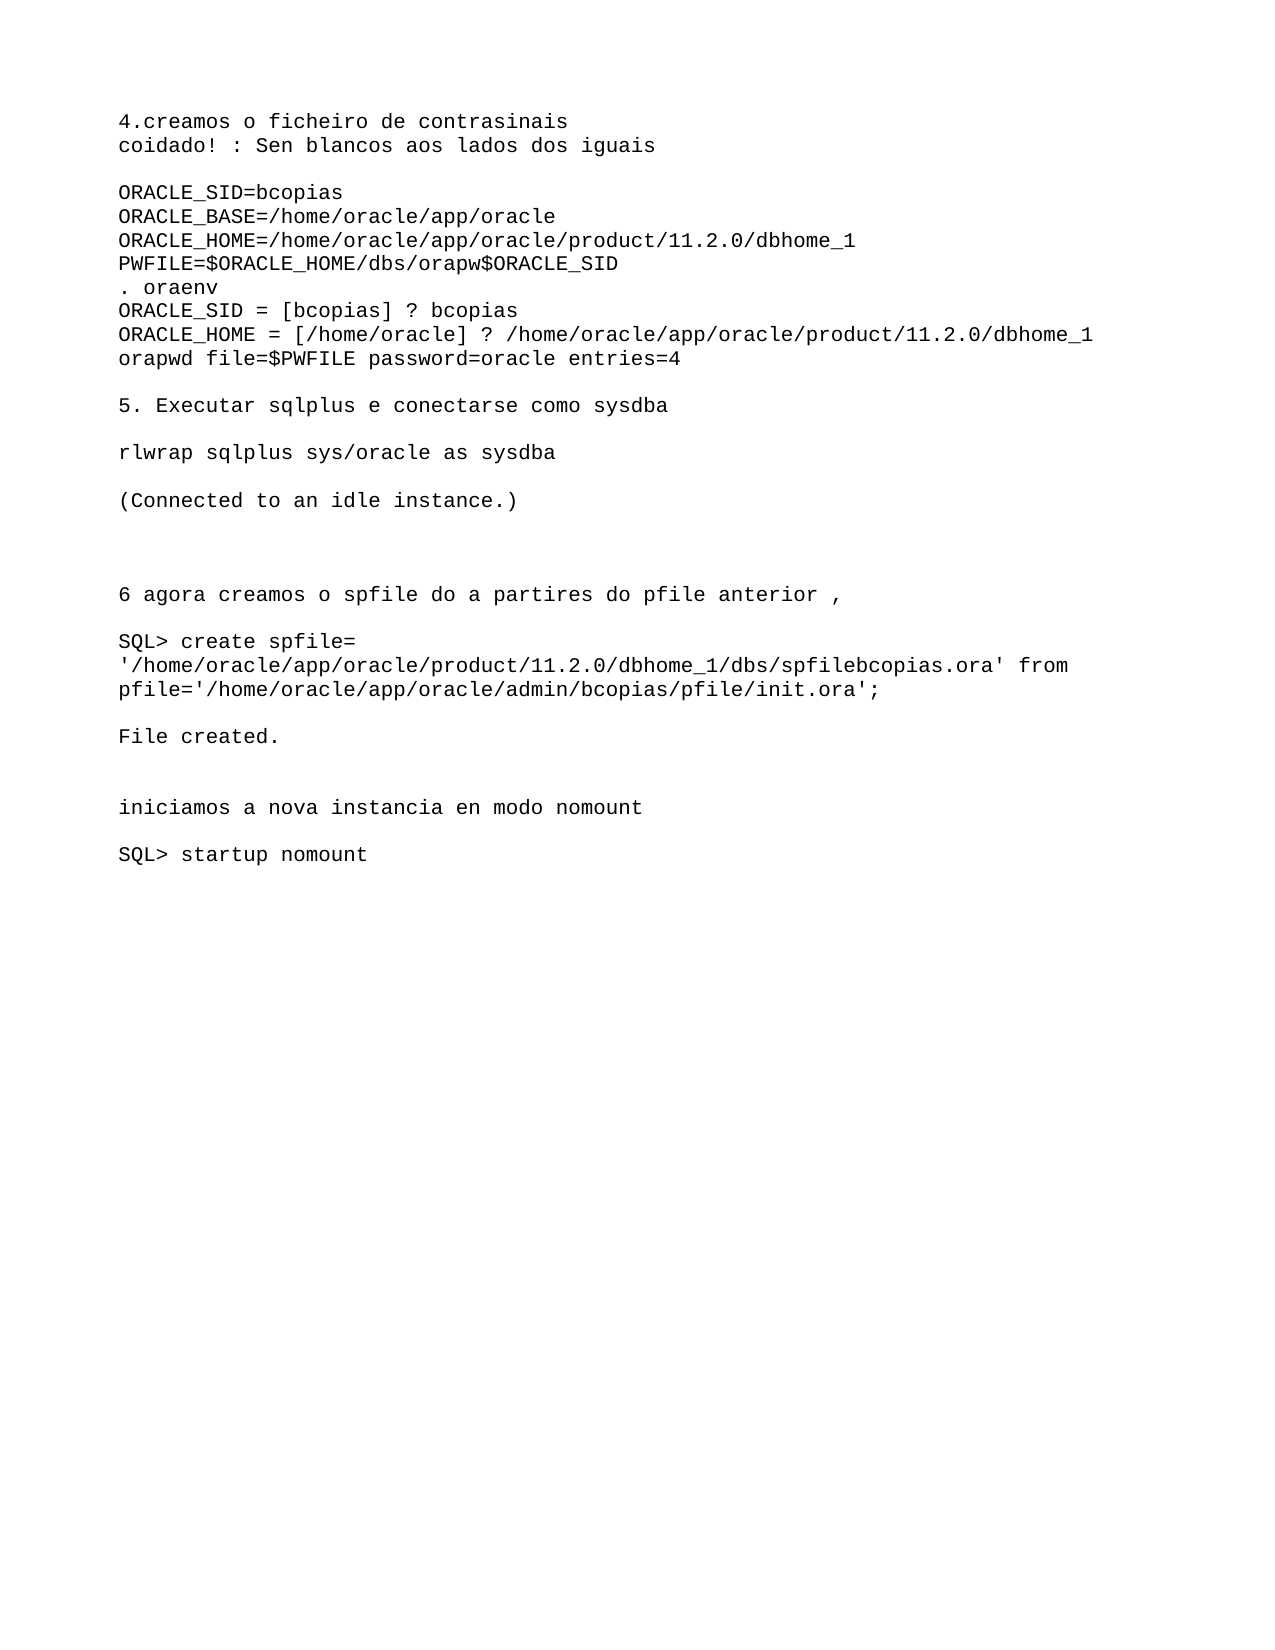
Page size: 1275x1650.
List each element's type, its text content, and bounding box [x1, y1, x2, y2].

text (Connected to an idle instance.) [118, 490, 1157, 513]
text ORACLE_HOME=/home/oracle/app/oracle/product/11.2.0/dbhome_1 [118, 229, 1157, 253]
text ORACLE_SID=bcopias [118, 182, 1157, 206]
text SQL> create spfile= '/home/oracle/app/oracle/product/11.2.0/dbhome_1/dbs/spfilebcopias.ora' from pfile='/home/oracle/app/oracle/admin/bcopias/pfile/init.ora'; [118, 632, 1157, 702]
text 5. Executar sqlplus e conectarse como sysdba [118, 395, 1157, 419]
text . oraenv [118, 277, 1157, 301]
text 6 agora creamos o spfile do a partires do pfile anterior , [118, 584, 1157, 608]
text ORACLE_SID = [bcopias] ? bcopias [118, 301, 1157, 324]
text PWFILE=$ORACLE_HOME/dbs/orapw$ORACLE_SID [118, 253, 1157, 277]
text File created. [118, 726, 1157, 750]
text rlwrap sqlplus sys/oracle as sysdba [118, 442, 1157, 466]
text iniciamos a nova instancia en modo nomount [118, 797, 1157, 821]
text SQL> startup nomount [118, 844, 1157, 868]
text ORACLE_BASE=/home/oracle/app/oracle [118, 206, 1157, 229]
text orapwd file=$PWFILE password=oracle entries=4 [118, 348, 1157, 371]
text ORACLE_HOME = [/home/oracle] ? /home/oracle/app/oracle/product/11.2.0/dbhome_1 [118, 324, 1157, 348]
text 4.creamos o ficheiro de contrasinais [118, 111, 1157, 135]
text coidado! : Sen blancos aos lados dos iguais [118, 135, 1157, 159]
